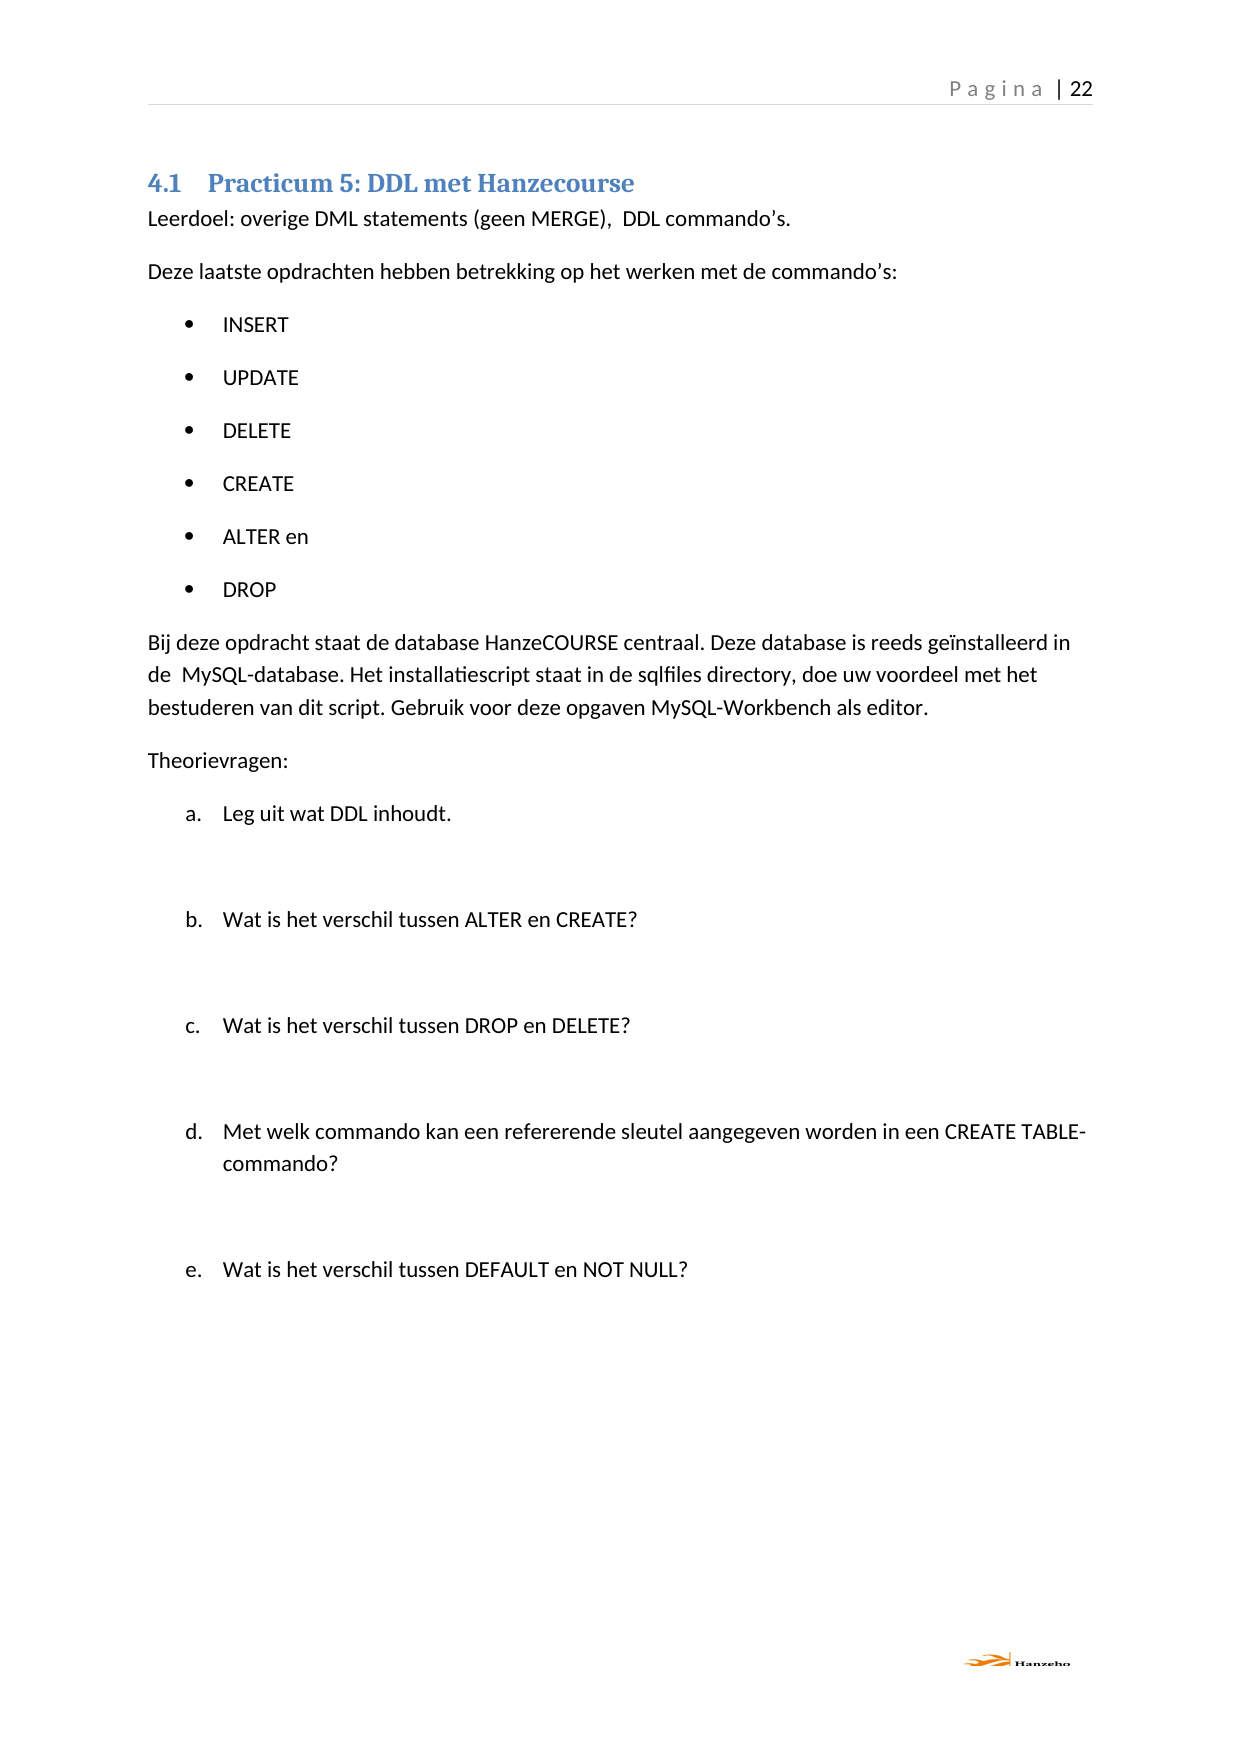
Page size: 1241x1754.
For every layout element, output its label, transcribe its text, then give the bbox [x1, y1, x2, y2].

list CREATE [185, 469, 1093, 497]
list Met welk commando kan een refererende sleutel aangegeven worden in een CREATE TABLE-commando? [185, 1117, 1093, 1177]
subtitle Practicum 5: DDL met Hanzecourse [148, 168, 1093, 199]
list DROP [185, 575, 1093, 603]
text Deze laatste opdrachten hebben betrekking op het werken met de commando’s: [148, 257, 1093, 285]
text Leerdoel: overige DML statements (geen MERGE), DDL commando’s. [148, 204, 1093, 232]
list INSERT [185, 310, 1093, 338]
text Theorievragen: [148, 746, 1093, 774]
text Bij deze opdracht staat de database HanzeCOURSE centraal. Deze database is reeds geïnstalleerd in de MySQL-database. Het installatiescript staat in de sqlfiles directory, doe uw voordeel met het bestuderen van dit script. Gebruik voor deze opgaven MySQL-Workbench als editor. [148, 628, 1093, 721]
list ALTER en [185, 522, 1093, 550]
list Leg uit wat DDL inhoudt. [185, 799, 1093, 827]
list Wat is het verschil tussen ALTER en CREATE? [185, 905, 1093, 933]
picture [952, 1652, 1194, 1681]
list Wat is het verschil tussen DROP en DELETE? [185, 1011, 1093, 1039]
list Wat is het verschil tussen DEFAULT en NOT NULL? [185, 1255, 1093, 1283]
list UPDATE [185, 363, 1093, 391]
list DELETE [185, 416, 1093, 444]
